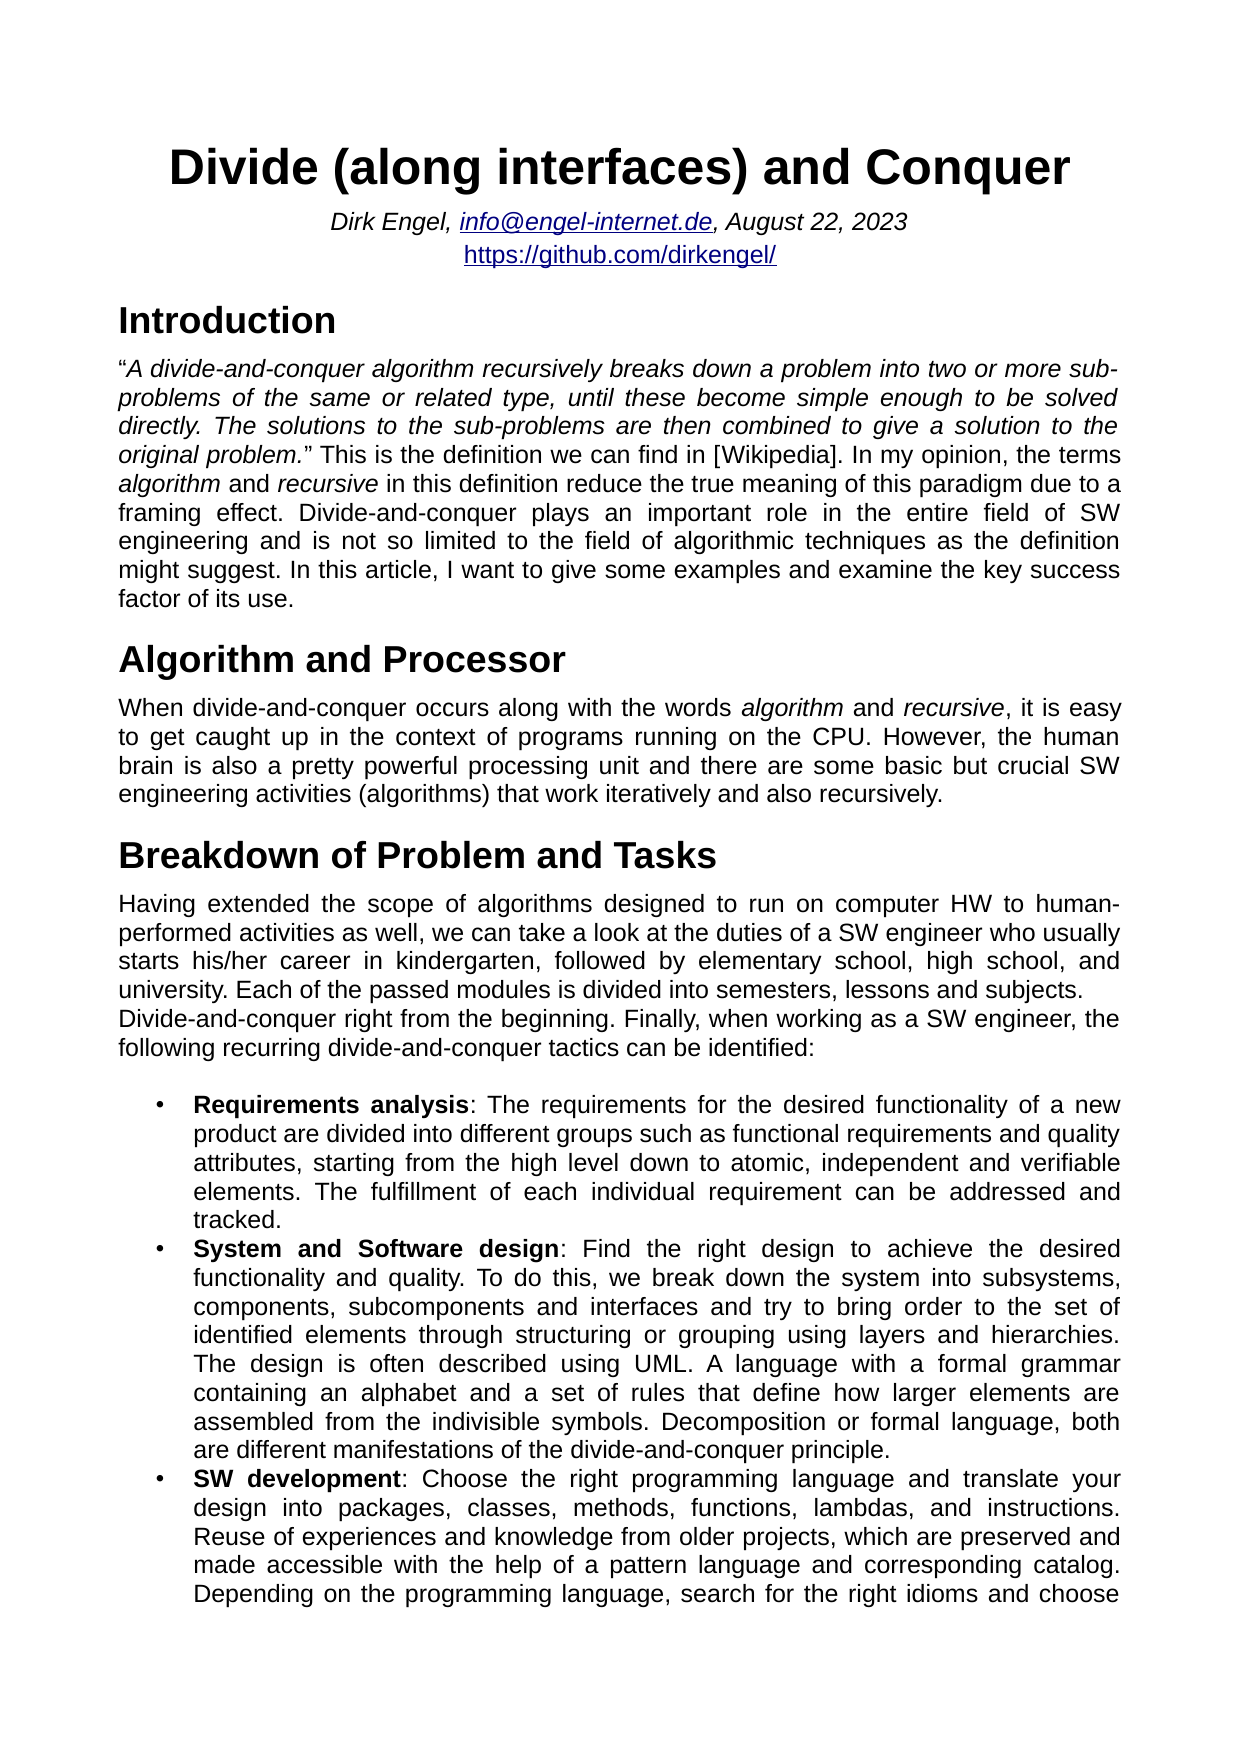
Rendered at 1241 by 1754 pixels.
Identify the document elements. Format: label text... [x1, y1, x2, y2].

text Divide-and-conquer right from the beginning. Finally, when working as a SW engineer, the following recurring divide-and-conquer tactics can be identified: [118, 1004, 1122, 1061]
text https://github.com/dirkengel/ [118, 240, 1122, 269]
text When divide-and-conquer occurs along with the words algorithm and recursive, it is easy to get caught up in the context of programs running on the CPU. However, the human brain is also a pretty powerful processing unit and there are some basic but crucial SW engineering activities (algorithms) that work iteratively and also recursively. [118, 693, 1122, 808]
title Divide (along interfaces) and Conquer [118, 137, 1122, 195]
subtitle Algorithm and Processor [118, 638, 1122, 681]
text “A divide-and-conquer algorithm recursively breaks down a problem into two or more sub-problems of the same or related type, until these become simple enough to be solved directly. The solutions to the sub-problems are then combined to give a solution to the original problem.” This is the definition we can find in [Wikipedia]. In my opinion, the terms algorithm and recursive in this definition reduce the true meaning of this paradigm due to a framing effect. Divide-and-conquer plays an important role in the entire field of SW engineering and is not so limited to the field of algorithmic techniques as the definition might suggest. In this article, I want to give some examples and examine the key success factor of its use. [118, 354, 1122, 613]
list System and Software design: Find the right design to achieve the desired functionality and quality. To do this, we break down the system into subsystems, components, subcomponents and interfaces and try to bring order to the set of identified elements through structuring or grouping using layers and hierarchies. The design is often described using UML. A language with a formal grammar containing an alphabet and a set of rules that define how larger elements are assembled from the indivisible symbols. Decomposition or formal language, both are different manifestations of the divide-and-conquer principle. [156, 1234, 1122, 1464]
subtitle Breakdown of Problem and Tasks [118, 833, 1122, 876]
text Dirk Engel, info@engel-internet.de, August 22, 2023 [118, 207, 1122, 236]
list SW development: Choose the right programming language and translate your design into packages, classes, methods, functions, lambdas, and instructions. Reuse of experiences and knowledge from older projects, which are preserved and made accessible with the help of a pattern language and corresponding catalog. Depending on the programming language, search for the right idioms and choose [156, 1464, 1122, 1608]
text Having extended the scope of algorithms designed to run on computer HW to human-performed activities as well, we can take a look at the duties of a SW engineer who usually starts his/her career in kindergarten, followed by elementary school, high school, and university. Each of the passed modules is divided into semesters, lessons and subjects. [118, 889, 1122, 1004]
list Requirements analysis: The requirements for the desired functionality of a new product are divided into different groups such as functional requirements and quality attributes, starting from the high level down to atomic, independent and verifiable elements. The fulfillment of each individual requirement can be addressed and tracked. [156, 1090, 1122, 1234]
subtitle Introduction [118, 298, 1122, 341]
